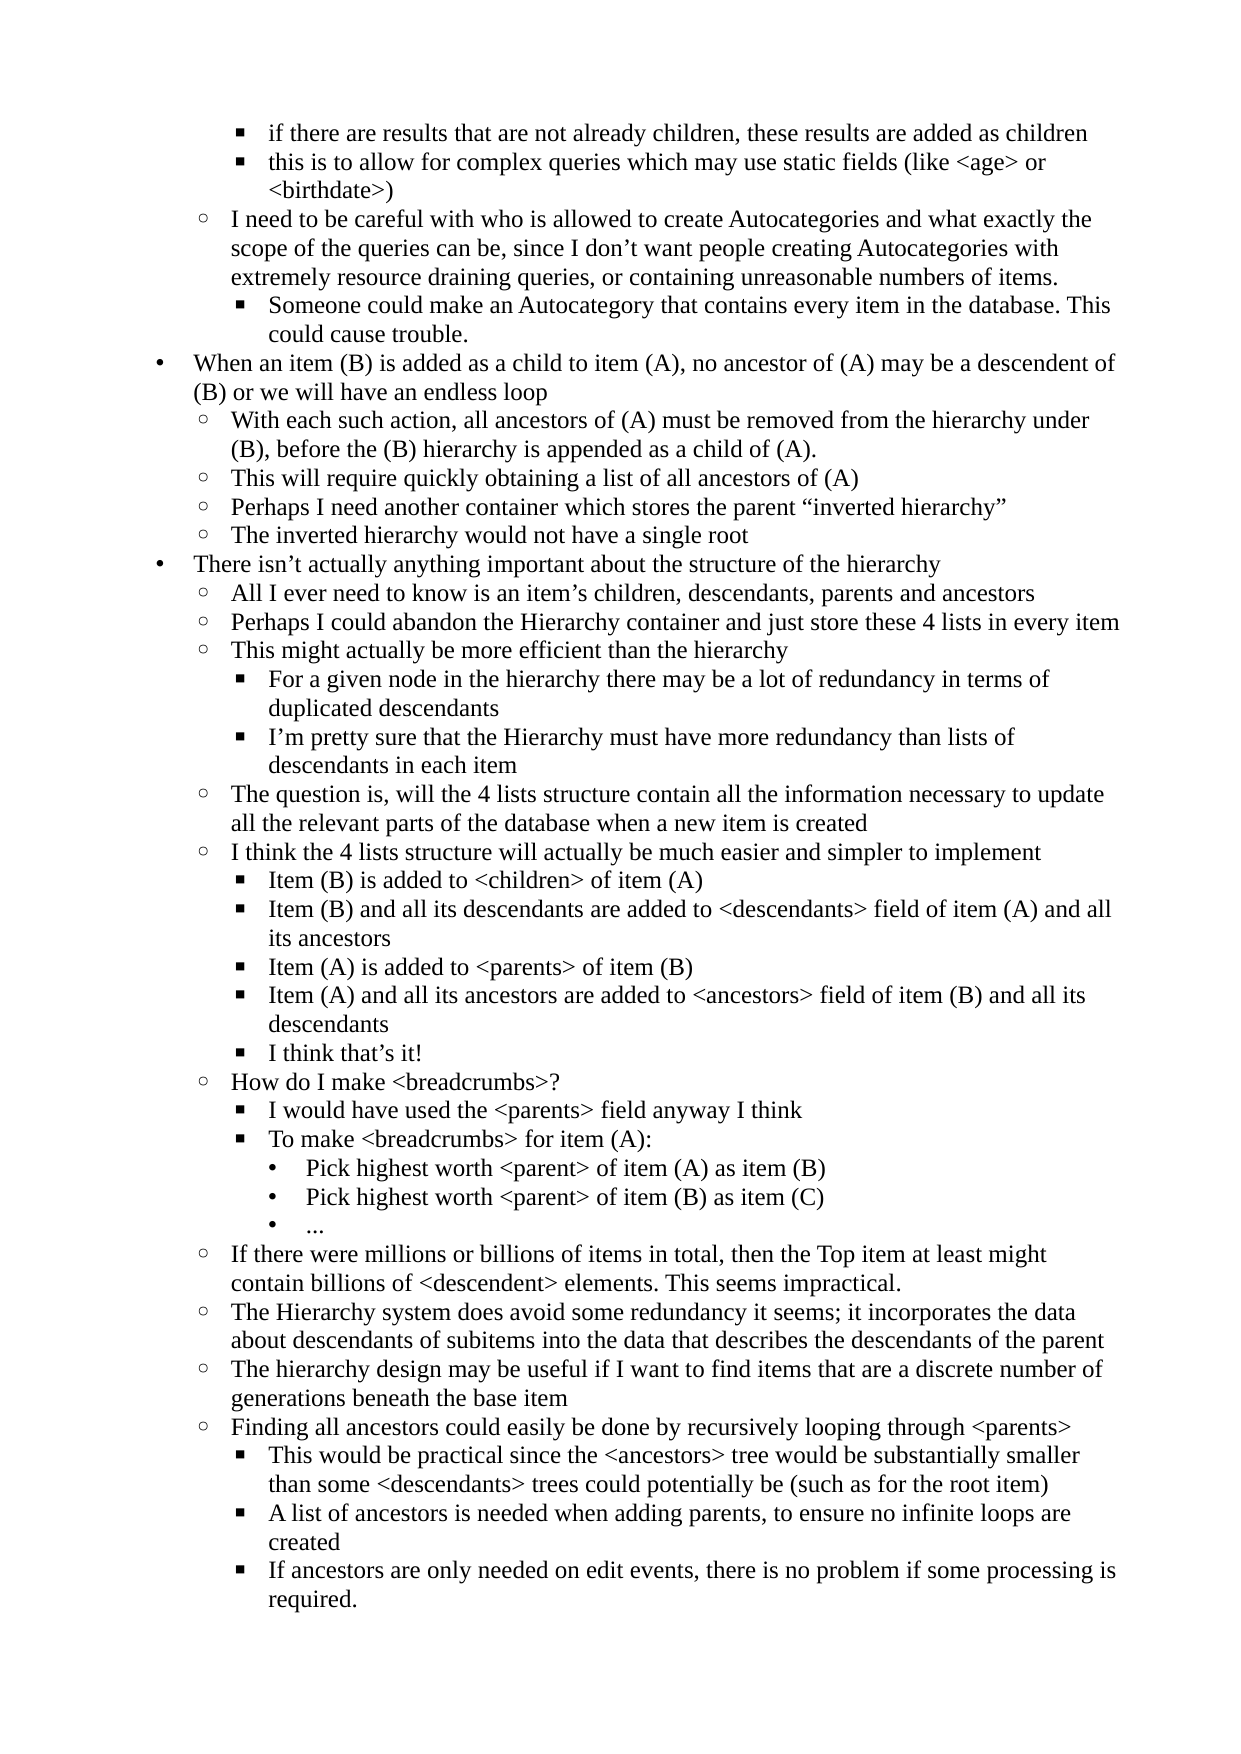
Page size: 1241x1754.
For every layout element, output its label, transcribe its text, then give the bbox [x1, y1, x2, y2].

list I would have used the <parents> field anyway I think [231, 1096, 1122, 1124]
list I need to be careful with who is allowed to create Autocategories and what exactly the scope of the queries can be, since I don’t want people creating Autocategories with extremely resource draining queries, or containing unreasonable numbers of items. [193, 204, 1122, 291]
list All I ever need to know is an item’s children, descendants, parents and ancestors [193, 578, 1122, 607]
list A list of ancestors is needed when adding parents, to ensure no infinite loops are created [231, 1498, 1122, 1556]
list When an item (B) is added as a child to item (A), no ancestor of (A) may be a descendent of (B) or we will have an endless loop [156, 348, 1122, 406]
list I’m pretty sure that the Hierarchy must have more redundancy than lists of descendants in each item [231, 722, 1122, 779]
list if there are results that are not already children, these results are added as children [231, 118, 1122, 147]
list Pick highest worth <parent> of item (A) as item (B) [268, 1153, 1122, 1182]
list I think that’s it! [231, 1038, 1122, 1067]
list To make <breadcrumbs> for item (A): [231, 1124, 1122, 1153]
list The question is, will the 4 lists structure contain all the information necessary to update all the relevant parts of the database when a new item is created [193, 779, 1122, 837]
list For a given node in the hierarchy there may be a lot of redundancy in terms of duplicated descendants [231, 664, 1122, 722]
list The Hierarchy system does avoid some redundancy it seems; it incorporates the data about descendants of subitems into the data that describes the descendants of the parent [193, 1297, 1122, 1354]
list I think the 4 lists structure will actually be much easier and simpler to implement [193, 837, 1122, 866]
list If there were millions or billions of items in total, then the Top item at least might contain billions of <descendent> elements. This seems impractical. [193, 1239, 1122, 1297]
list Perhaps I need another container which stores the parent “inverted hierarchy” [193, 492, 1122, 521]
list Item (A) and all its ancestors are added to <ancestors> field of item (B) and all its descendants [231, 981, 1122, 1038]
list This would be practical since the <ancestors> tree would be substantially smaller than some <descendants> trees could potentially be (such as for the root item) [231, 1441, 1122, 1498]
list This might actually be more efficient than the hierarchy [193, 636, 1122, 664]
list Item (B) is added to <children> of item (A) [231, 866, 1122, 894]
list this is to allow for complex queries which may use static fields (like <age> or <birthdate>) [231, 147, 1122, 204]
list Item (A) is added to <parents> of item (B) [231, 952, 1122, 981]
list Perhaps I could abandon the Hierarchy container and just store these 4 lists in every item [193, 607, 1122, 636]
list There isn’t actually anything important about the structure of the hierarchy [156, 549, 1122, 578]
list The hierarchy design may be useful if I want to find items that are a discrete number of generations beneath the base item [193, 1354, 1122, 1412]
list Pick highest worth <parent> of item (B) as item (C) [268, 1182, 1122, 1211]
list How do I make <breadcrumbs>? [193, 1067, 1122, 1096]
list With each such action, all ancestors of (A) must be removed from the hierarchy under (B), before the (B) hierarchy is appended as a child of (A). [193, 406, 1122, 463]
list The inverted hierarchy would not have a single root [193, 521, 1122, 549]
list ... [268, 1211, 1122, 1239]
list Someone could make an Autocategory that contains every item in the database. This could cause trouble. [231, 291, 1122, 348]
list If ancestors are only needed on edit events, there is no problem if some processing is required. [231, 1556, 1122, 1613]
list This will require quickly obtaining a list of all ancestors of (A) [193, 463, 1122, 492]
list Finding all ancestors could easily be done by recursively looping through <parents> [193, 1412, 1122, 1441]
list Item (B) and all its descendants are added to <descendants> field of item (A) and all its ancestors [231, 894, 1122, 952]
